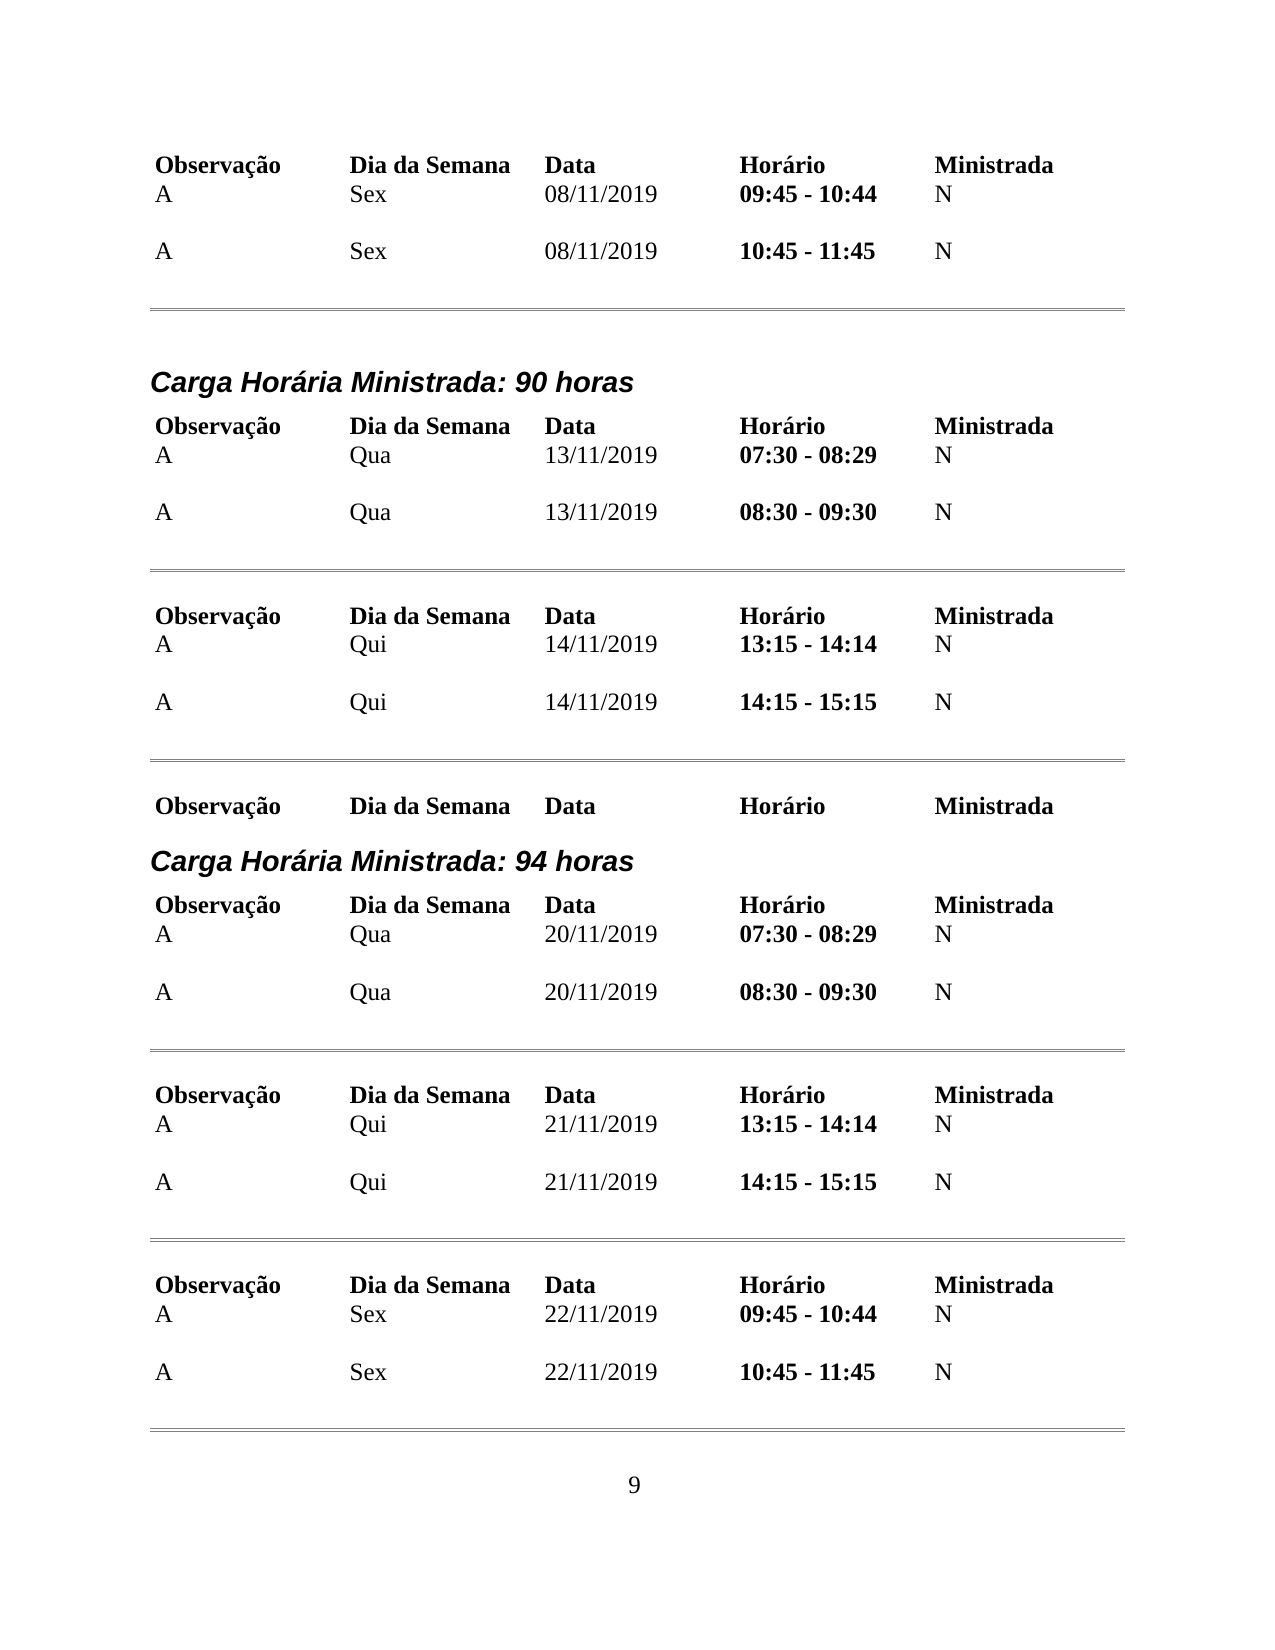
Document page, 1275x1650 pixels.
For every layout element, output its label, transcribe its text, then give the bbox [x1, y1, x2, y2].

table_cell 13/11/2019 [540, 440, 735, 468]
table_cell N [930, 236, 1125, 265]
table_cell [150, 1006, 345, 1034]
table_cell Qua [345, 977, 540, 1006]
table_cell 20/11/2019 [540, 977, 735, 1006]
table_cell [540, 1195, 735, 1224]
table_cell [540, 1328, 735, 1357]
table_cell A [150, 236, 345, 265]
table_cell 07:30 - 08:29 [735, 919, 930, 948]
table_header Ministrada [930, 601, 1125, 629]
table_header Dia da Semana [345, 791, 540, 819]
table_header Data [540, 601, 735, 629]
table_cell A [150, 1109, 345, 1138]
table_cell [735, 208, 930, 236]
table_cell [930, 1328, 1125, 1357]
table_cell A [150, 497, 345, 526]
table_cell [540, 1138, 735, 1167]
table_cell N [930, 1299, 1125, 1328]
table_cell 09:45 - 10:44 [735, 179, 930, 207]
table_cell A [150, 1167, 345, 1195]
table_cell 08:30 - 09:30 [735, 977, 930, 1006]
table_cell [540, 469, 735, 497]
subtitle Carga Horária Ministrada: 94 horas [150, 844, 1125, 878]
table_header Observação [150, 891, 345, 919]
table_cell [345, 658, 540, 687]
table_cell 08/11/2019 [540, 236, 735, 265]
table_cell [150, 265, 345, 294]
table_cell 13/11/2019 [540, 497, 735, 526]
table_cell [930, 265, 1125, 294]
table_header Observação [150, 1270, 345, 1299]
table_cell [735, 1006, 930, 1034]
table_cell [930, 1195, 1125, 1224]
table_cell A [150, 977, 345, 1006]
table_cell [540, 208, 735, 236]
table_cell A [150, 919, 345, 948]
table_cell [930, 1138, 1125, 1167]
table_cell [150, 469, 345, 497]
table_cell [345, 469, 540, 497]
table_cell [540, 1385, 735, 1414]
table_header Dia da Semana [345, 1270, 540, 1299]
table_cell A [150, 440, 345, 468]
table_cell 14:15 - 15:15 [735, 687, 930, 716]
table_cell [735, 716, 930, 744]
table_cell [150, 716, 345, 744]
table_header Horário [735, 1080, 930, 1109]
table_cell N [930, 919, 1125, 948]
table_header Ministrada [930, 1270, 1125, 1299]
table_header Data [540, 411, 735, 440]
table_cell [345, 1138, 540, 1167]
table_cell [735, 1195, 930, 1224]
table_cell [930, 716, 1125, 744]
table_cell N [930, 1357, 1125, 1385]
table_header Observação [150, 791, 345, 819]
table_header Data [540, 1080, 735, 1109]
table_cell [540, 948, 735, 977]
table_cell [540, 658, 735, 687]
table_cell [735, 265, 930, 294]
table_cell [150, 658, 345, 687]
table_cell N [930, 977, 1125, 1006]
table_cell [930, 208, 1125, 236]
table_cell [735, 1385, 930, 1414]
table_header Ministrada [930, 411, 1125, 440]
table_header Data [540, 791, 735, 819]
table_cell [930, 526, 1125, 555]
table_header Dia da Semana [345, 411, 540, 440]
table_cell Sex [345, 179, 540, 207]
table_header Observação [150, 1080, 345, 1109]
table_cell 14/11/2019 [540, 630, 735, 658]
table_header Horário [735, 891, 930, 919]
table_cell [930, 469, 1125, 497]
table_cell [735, 526, 930, 555]
table_cell [930, 658, 1125, 687]
table_header Data [540, 1270, 735, 1299]
table_cell 21/11/2019 [540, 1109, 735, 1138]
table_cell 20/11/2019 [540, 919, 735, 948]
table_cell [735, 948, 930, 977]
table_cell [540, 526, 735, 555]
table_header Horário [735, 601, 930, 629]
table_cell 14:15 - 15:15 [735, 1167, 930, 1195]
table_cell [345, 526, 540, 555]
table_cell [345, 1195, 540, 1224]
table_header Dia da Semana [345, 601, 540, 629]
table_cell [735, 1328, 930, 1357]
table_cell A [150, 1357, 345, 1385]
table_header Horário [735, 1270, 930, 1299]
table_cell [540, 716, 735, 744]
table_cell A [150, 1299, 345, 1328]
subtitle Carga Horária Ministrada: 90 horas [150, 365, 1125, 398]
table_cell [345, 948, 540, 977]
table_header Observação [150, 601, 345, 629]
table_cell 10:45 - 11:45 [735, 236, 930, 265]
table_cell Sex [345, 1357, 540, 1385]
table_cell N [930, 497, 1125, 526]
table_cell [930, 948, 1125, 977]
table_cell [735, 1138, 930, 1167]
table_cell Qua [345, 919, 540, 948]
table_cell N [930, 630, 1125, 658]
table_cell [150, 526, 345, 555]
table_cell Qui [345, 1167, 540, 1195]
table_cell [150, 208, 345, 236]
table_header Ministrada [930, 891, 1125, 919]
table_cell 10:45 - 11:45 [735, 1357, 930, 1385]
table_header Ministrada [930, 1080, 1125, 1109]
table_cell 22/11/2019 [540, 1357, 735, 1385]
table_header Observação [150, 150, 345, 179]
table_cell [930, 1385, 1125, 1414]
table_cell 13:15 - 14:14 [735, 1109, 930, 1138]
table_cell [345, 716, 540, 744]
table_cell Qua [345, 497, 540, 526]
table_cell 22/11/2019 [540, 1299, 735, 1328]
table_cell [930, 1006, 1125, 1034]
table_cell Qui [345, 687, 540, 716]
table_cell Qui [345, 630, 540, 658]
table_cell [345, 1385, 540, 1414]
table_header Horário [735, 411, 930, 440]
table_cell 07:30 - 08:29 [735, 440, 930, 468]
table_cell Qui [345, 1109, 540, 1138]
table_header Horário [735, 791, 930, 819]
table_header Ministrada [930, 150, 1125, 179]
table_cell N [930, 179, 1125, 207]
table_cell [345, 1006, 540, 1034]
table_cell [735, 658, 930, 687]
table_cell [345, 265, 540, 294]
table_header Observação [150, 411, 345, 440]
table_header Data [540, 150, 735, 179]
table_cell [540, 1006, 735, 1034]
table_header Dia da Semana [345, 150, 540, 179]
table_cell [540, 265, 735, 294]
table_cell A [150, 687, 345, 716]
table_header Ministrada [930, 791, 1125, 819]
table_cell 13:15 - 14:14 [735, 630, 930, 658]
table_cell 08:30 - 09:30 [735, 497, 930, 526]
table_cell Qua [345, 440, 540, 468]
table_cell [150, 1138, 345, 1167]
table_header Data [540, 891, 735, 919]
table_cell [150, 948, 345, 977]
table_header Dia da Semana [345, 1080, 540, 1109]
table_cell [150, 1385, 345, 1414]
table_cell [735, 469, 930, 497]
table_cell A [150, 179, 345, 207]
table_cell [345, 208, 540, 236]
table_cell A [150, 630, 345, 658]
table_cell 09:45 - 10:44 [735, 1299, 930, 1328]
table_cell N [930, 1109, 1125, 1138]
table_cell Sex [345, 1299, 540, 1328]
table_cell 14/11/2019 [540, 687, 735, 716]
table_cell N [930, 687, 1125, 716]
table_cell N [930, 440, 1125, 468]
table_cell 21/11/2019 [540, 1167, 735, 1195]
table_cell Sex [345, 236, 540, 265]
table_cell [345, 1328, 540, 1357]
table_cell N [930, 1167, 1125, 1195]
table_cell [150, 1195, 345, 1224]
table_header Dia da Semana [345, 891, 540, 919]
table_cell [150, 1328, 345, 1357]
table_cell 08/11/2019 [540, 179, 735, 207]
table_header Horário [735, 150, 930, 179]
